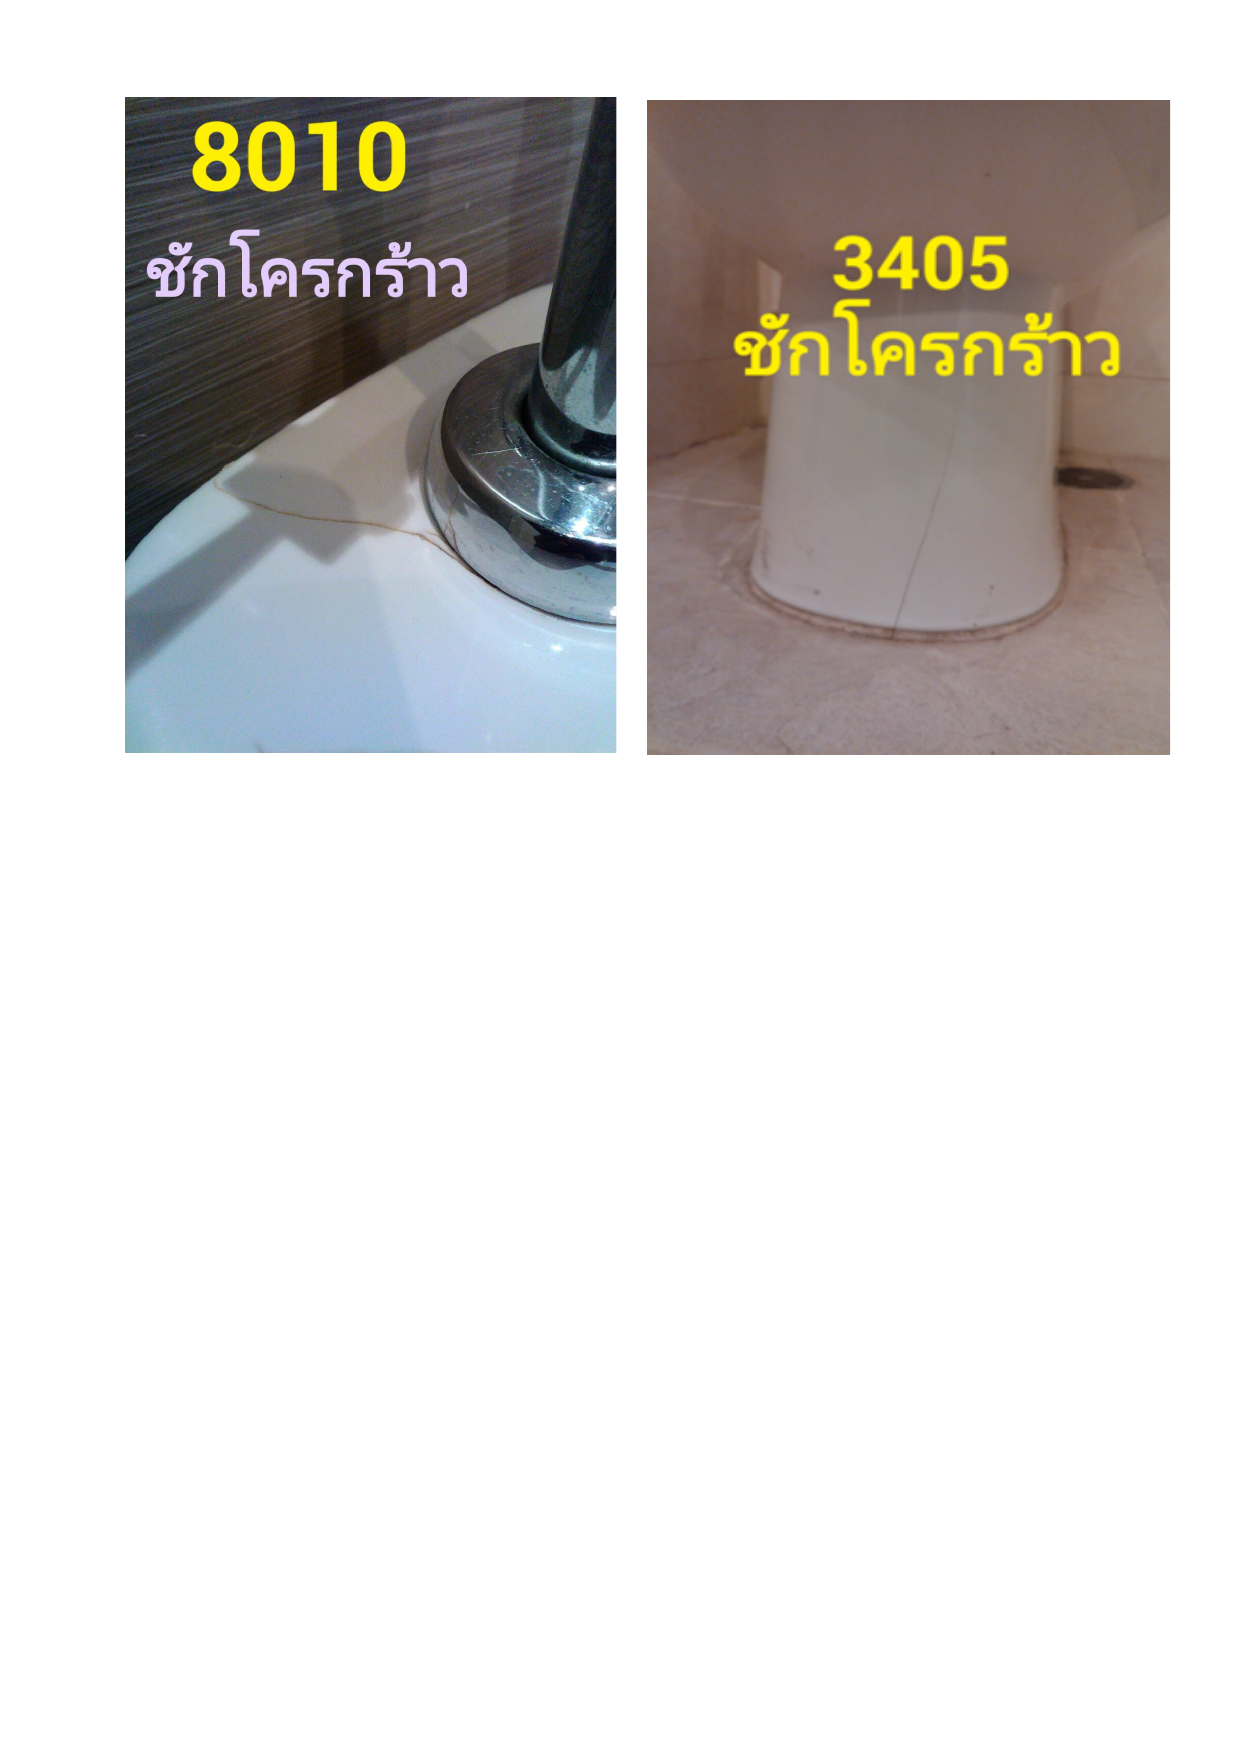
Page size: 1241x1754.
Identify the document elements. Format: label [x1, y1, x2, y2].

picture [125, 97, 617, 753]
